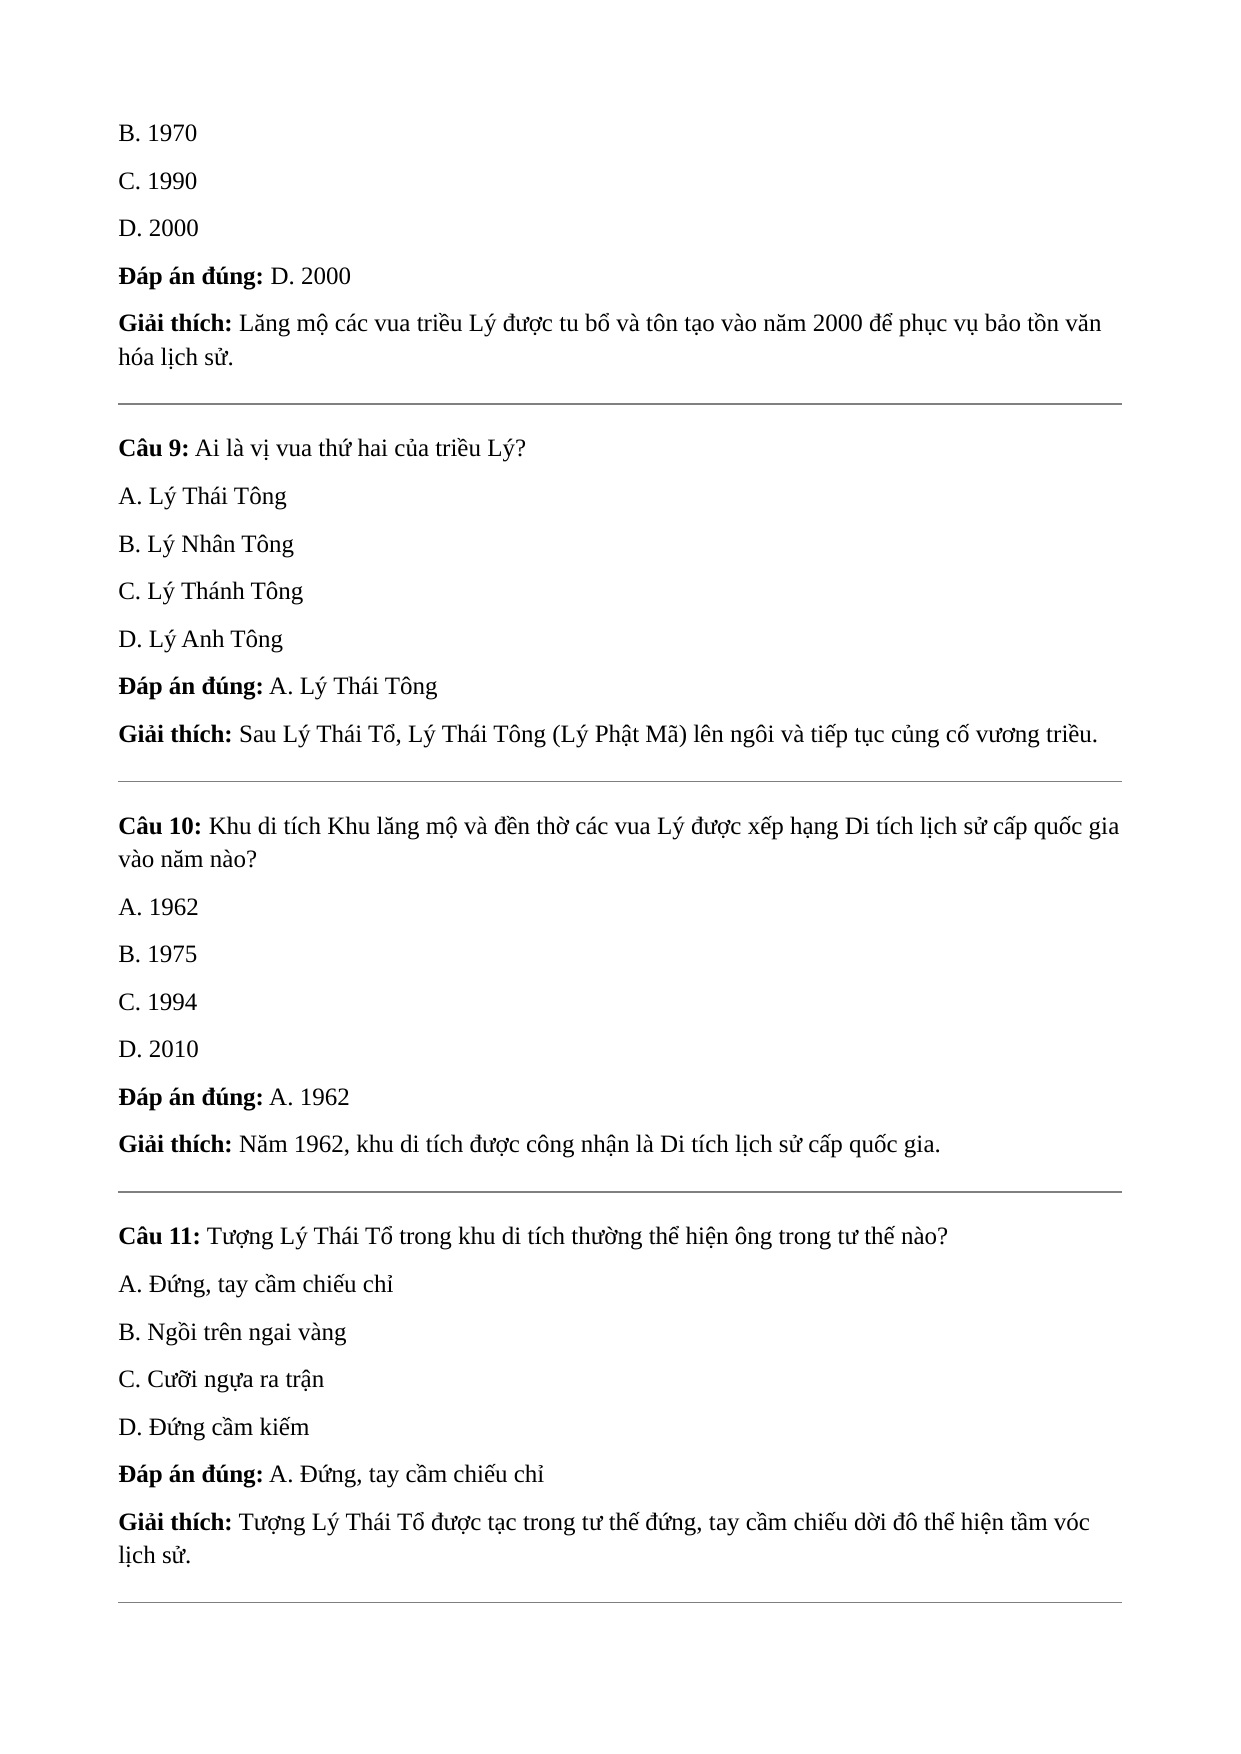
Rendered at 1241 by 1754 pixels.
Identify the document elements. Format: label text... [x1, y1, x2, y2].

text Câu 11: Tượng Lý Thái Tổ trong khu di tích thường thể hiện ông trong tư thế nào? [118, 1221, 1122, 1250]
text B. Lý Nhân Tông [118, 529, 1122, 557]
text B. Ngồi trên ngai vàng [118, 1317, 1122, 1345]
text Đáp án đúng: A. 1962 [118, 1082, 1122, 1111]
text C. 1990 [118, 166, 1122, 194]
text Đáp án đúng: A. Đứng, tay cầm chiếu chỉ [118, 1459, 1122, 1488]
text C. Lý Thánh Tông [118, 576, 1122, 605]
text C. Cưỡi ngựa ra trận [118, 1364, 1122, 1393]
text Câu 10: Khu di tích Khu lăng mộ và đền thờ các vua Lý được xếp hạng Di tích lịch sử cấp quốc gia vào năm nào? [118, 811, 1122, 873]
text D. 2010 [118, 1034, 1122, 1063]
text Giải thích: Lăng mộ các vua triều Lý được tu bổ và tôn tạo vào năm 2000 để phục vụ bảo tồn văn hóa lịch sử. [118, 308, 1122, 370]
text Giải thích: Tượng Lý Thái Tổ được tạc trong tư thế đứng, tay cầm chiếu dời đô thể hiện tầm vóc lịch sử. [118, 1507, 1122, 1569]
text C. 1994 [118, 987, 1122, 1016]
text Đáp án đúng: D. 2000 [118, 261, 1122, 290]
text A. Đứng, tay cầm chiếu chỉ [118, 1269, 1122, 1298]
text B. 1970 [118, 118, 1122, 147]
text D. Lý Anh Tông [118, 624, 1122, 653]
text A. Lý Thái Tông [118, 481, 1122, 510]
text Câu 9: Ai là vị vua thứ hai của triều Lý? [118, 433, 1122, 462]
text B. 1975 [118, 939, 1122, 968]
text Đáp án đúng: A. Lý Thái Tông [118, 671, 1122, 700]
text Giải thích: Sau Lý Thái Tổ, Lý Thái Tông (Lý Phật Mã) lên ngôi và tiếp tục củng cố vương triều. [118, 719, 1122, 748]
text A. 1962 [118, 892, 1122, 920]
text Giải thích: Năm 1962, khu di tích được công nhận là Di tích lịch sử cấp quốc gia. [118, 1129, 1122, 1158]
text D. 2000 [118, 213, 1122, 242]
text D. Đứng cầm kiếm [118, 1412, 1122, 1441]
